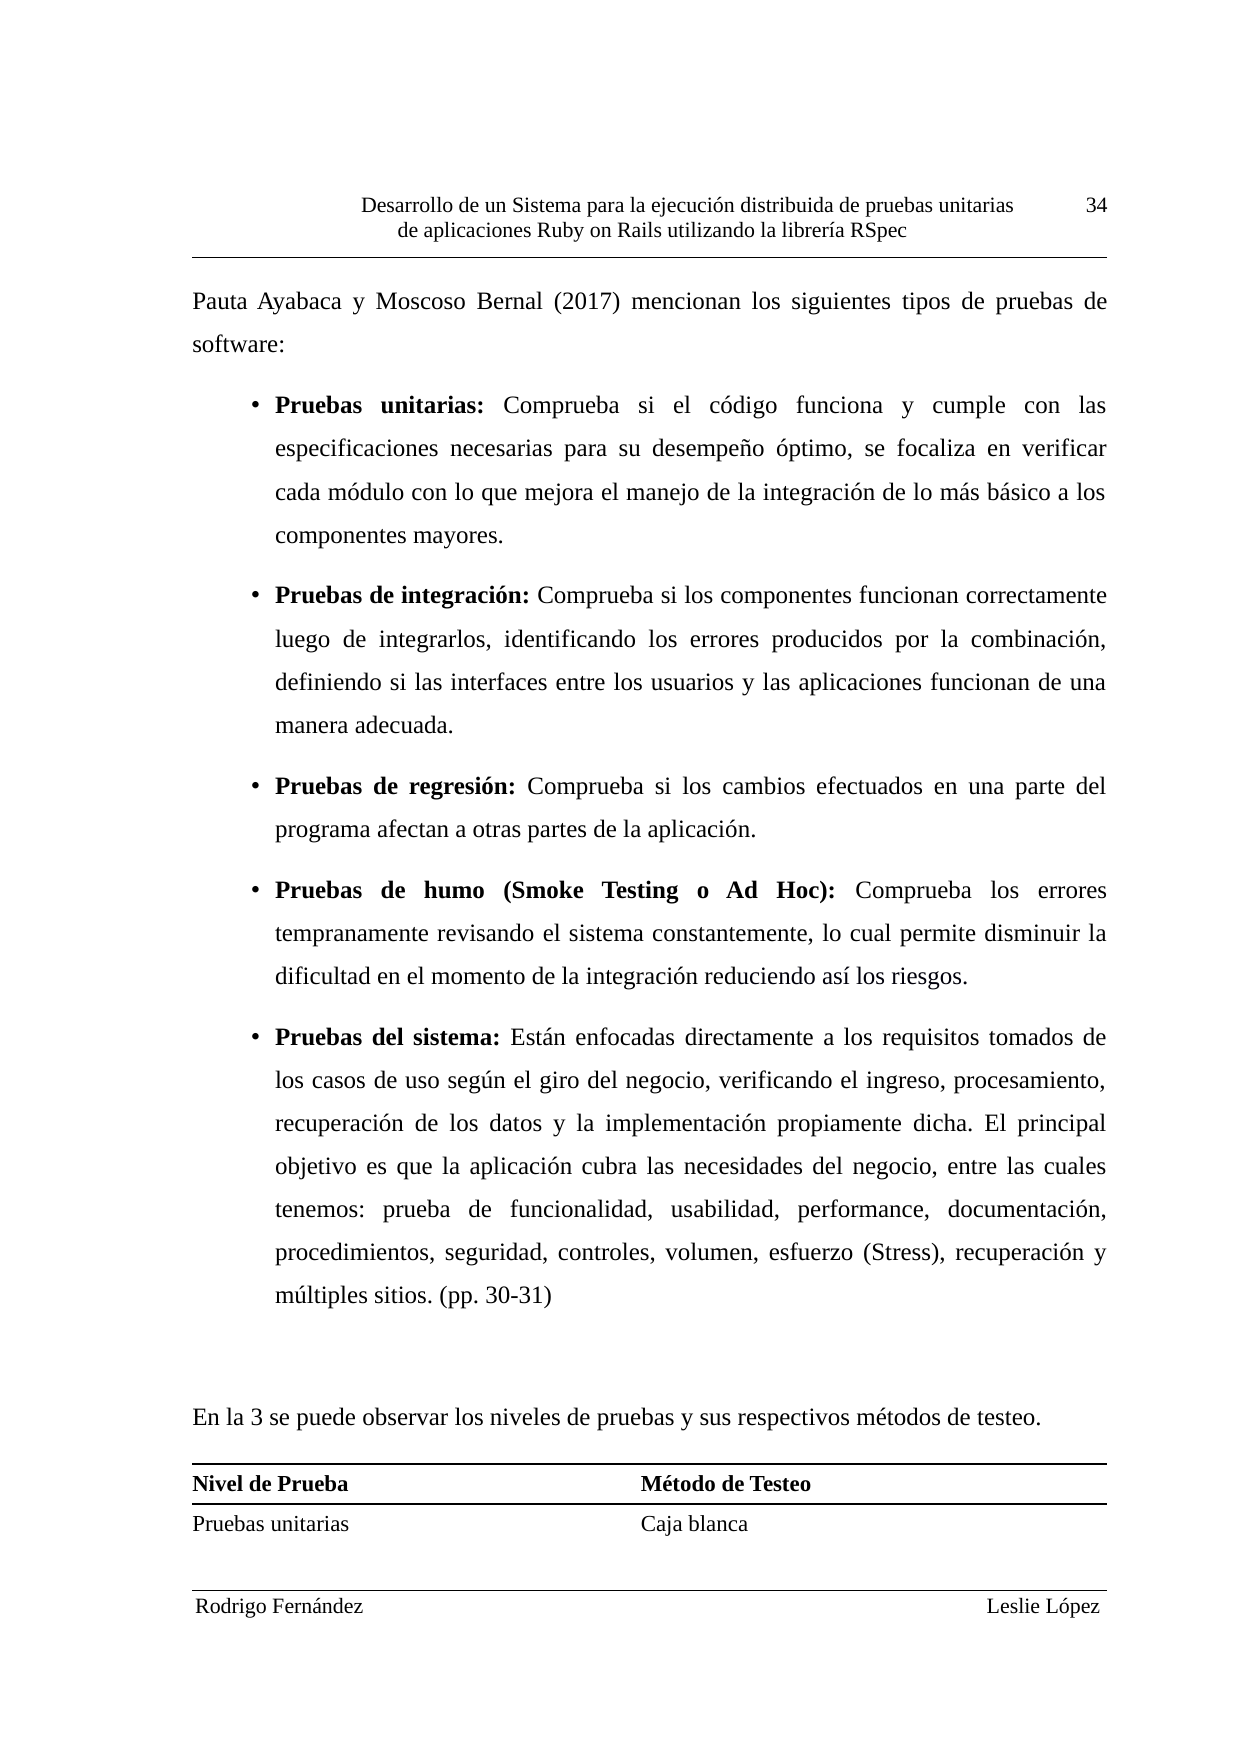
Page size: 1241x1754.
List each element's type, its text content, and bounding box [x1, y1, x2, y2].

table_cell Caja blanca [641, 1505, 1107, 1543]
list Pruebas de humo (Smoke Testing o Ad Hoc): Comprueba los errores tempranamente revisando el sistema constantemente, lo cual permite disminuir la dificultad en el momento de la integración reduciendo así los riesgos. [251, 875, 1107, 990]
table_cell Pruebas unitarias [192, 1505, 641, 1543]
text Pauta Ayabaca y Moscoso Bernal (2017)⁠ mencionan los siguientes tipos de pruebas de software: [192, 286, 1107, 358]
list Pruebas unitarias: Comprueba si el código funciona y cumple con las especificaciones necesarias para su desempeño óptimo, se focaliza en verificar cada módulo con lo que mejora el manejo de la integración de lo más básico a los componentes mayores. [251, 390, 1107, 548]
table_header Método de Testeo [641, 1465, 1107, 1503]
list Pruebas de regresión: Comprueba si los cambios efectuados en una parte del programa afectan a otras partes de la aplicación. [251, 771, 1107, 843]
list Pruebas del sistema: Están enfocadas directamente a los requisitos tomados de los casos de uso según el giro del negocio, verificando el ingreso, procesamiento, recuperación de los datos y la implementación propiamente dicha. El principal objetivo es que la aplicación cubra las necesidades del negocio, entre las cuales tenemos: prueba de funcionalidad, usabilidad, performance, documentación, procedimientos, seguridad, controles, volumen, esfuerzo (Stress), recuperación y múltiples sitios. (pp. 30-31) [251, 1022, 1107, 1309]
table_header Nivel de Prueba [192, 1465, 641, 1503]
text En la Tabla 3 se puede observar los niveles de pruebas y sus respectivos métodos de testeo. [192, 1402, 1107, 1431]
list Pruebas de integración: Comprueba si los componentes funcionan correctamente luego de integrarlos, identificando los errores producidos por la combinación, definiendo si las interfaces entre los usuarios y las aplicaciones funcionan de una manera adecuada. [251, 581, 1107, 739]
